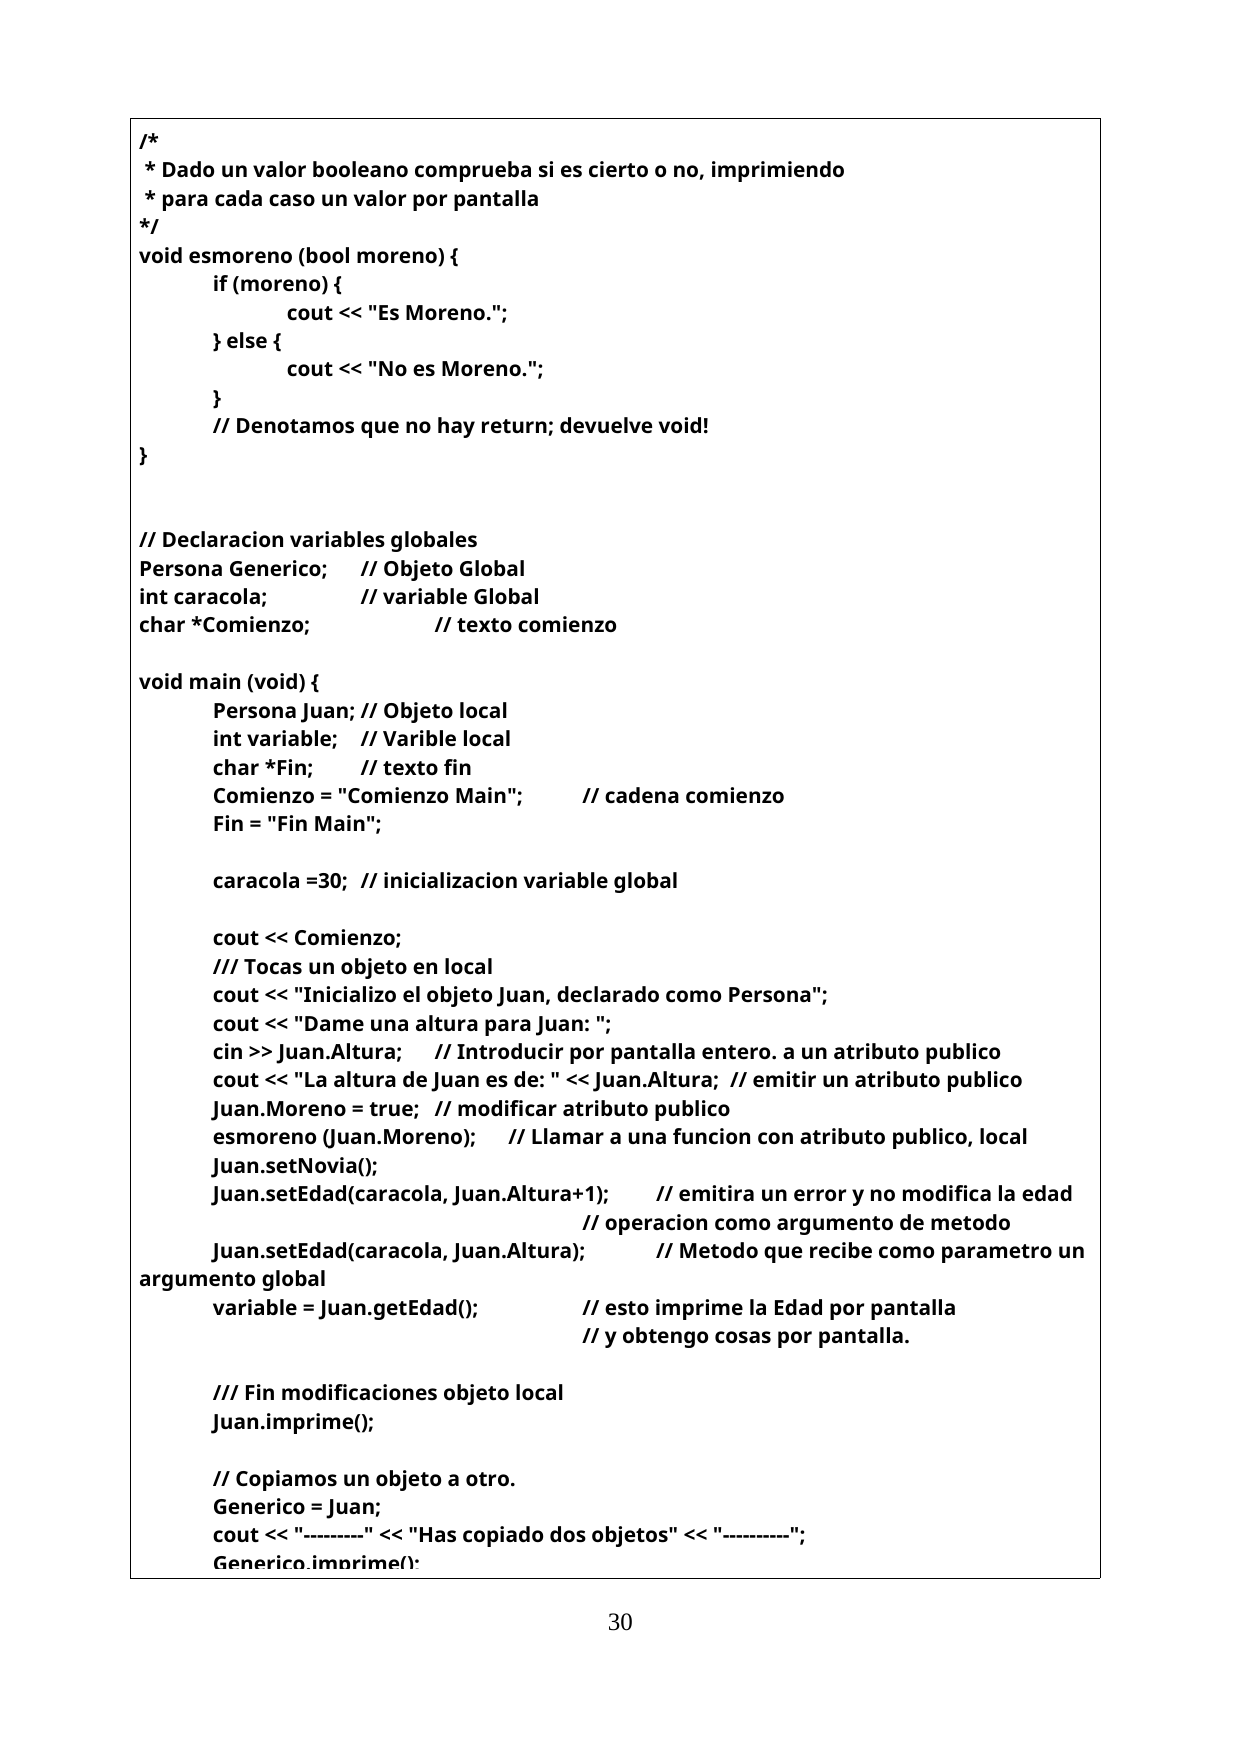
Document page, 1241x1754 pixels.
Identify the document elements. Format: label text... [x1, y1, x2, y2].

text Fin = "Fin Main"; [139, 809, 1091, 838]
text /* [139, 127, 1091, 156]
text // Declaracion variables globales [139, 525, 1091, 554]
text // Copiamos un objeto a otro. [139, 1464, 1091, 1492]
text int variable; // Varible local [139, 724, 1091, 753]
text // Denotamos que no hay return; devuelve void! [139, 411, 1091, 440]
text Comienzo = "Comienzo Main"; // cadena comienzo [139, 781, 1091, 809]
text char *Fin; // texto fin [139, 753, 1091, 781]
text Juan.setNovia(); [139, 1151, 1091, 1179]
text } [139, 440, 1091, 468]
text } else { [139, 326, 1091, 354]
text Juan.setEdad(caracola, Juan.Altura+1); // emitira un error y no modifica la edad [139, 1179, 1091, 1208]
text // operacion como argumento de metodo [139, 1208, 1091, 1236]
text cout << "No es Moreno."; [139, 354, 1091, 383]
text /// Fin modificaciones objeto local [139, 1378, 1091, 1407]
text cout << "Inicializo el objeto Juan, declarado como Persona"; [139, 980, 1091, 1009]
text * Dado un valor booleano comprueba si es cierto o no, imprimiendo [139, 156, 1091, 184]
text Juan.Moreno = true; // modificar atributo publico [139, 1094, 1091, 1122]
text Generico.imprime(); [139, 1549, 1091, 1569]
text cout << "Es Moreno."; [139, 298, 1091, 326]
text Persona Generico; // Objeto Global [139, 554, 1091, 582]
text void esmoreno (bool moreno) { [139, 241, 1091, 269]
text cout << "La altura de Juan es de: " << Juan.Altura; // emitir un atributo publico [139, 1066, 1091, 1094]
text */ [139, 212, 1091, 241]
text caracola =30; // inicializacion variable global [139, 866, 1091, 895]
text Juan.imprime(); [139, 1407, 1091, 1435]
text cout << Comienzo; [139, 923, 1091, 952]
text cin >> Juan.Altura; // Introducir por pantalla entero. a un atributo publico [139, 1037, 1091, 1066]
text cout << "Dame una altura para Juan: "; [139, 1009, 1091, 1037]
text char *Comienzo; // texto comienzo [139, 611, 1091, 639]
text int caracola; // variable Global [139, 582, 1091, 611]
text Persona Juan; // Objeto local [139, 696, 1091, 724]
text void main (void) { [139, 667, 1091, 696]
text * para cada caso un valor por pantalla [139, 184, 1091, 212]
text cout << "---------" << "Has copiado dos objetos" << "----------"; [139, 1521, 1091, 1549]
text Generico = Juan; [139, 1492, 1091, 1521]
text if (moreno) { [139, 269, 1091, 298]
text Juan.setEdad(caracola, Juan.Altura); // Metodo que recibe como parametro un argumento global [139, 1236, 1091, 1293]
text esmoreno (Juan.Moreno); // Llamar a una funcion con atributo publico, local [139, 1122, 1091, 1151]
text // y obtengo cosas por pantalla. [139, 1321, 1091, 1350]
text /// Tocas un objeto en local [139, 952, 1091, 980]
text variable = Juan.getEdad(); // esto imprime la Edad por pantalla [139, 1293, 1091, 1321]
text } [139, 383, 1091, 411]
